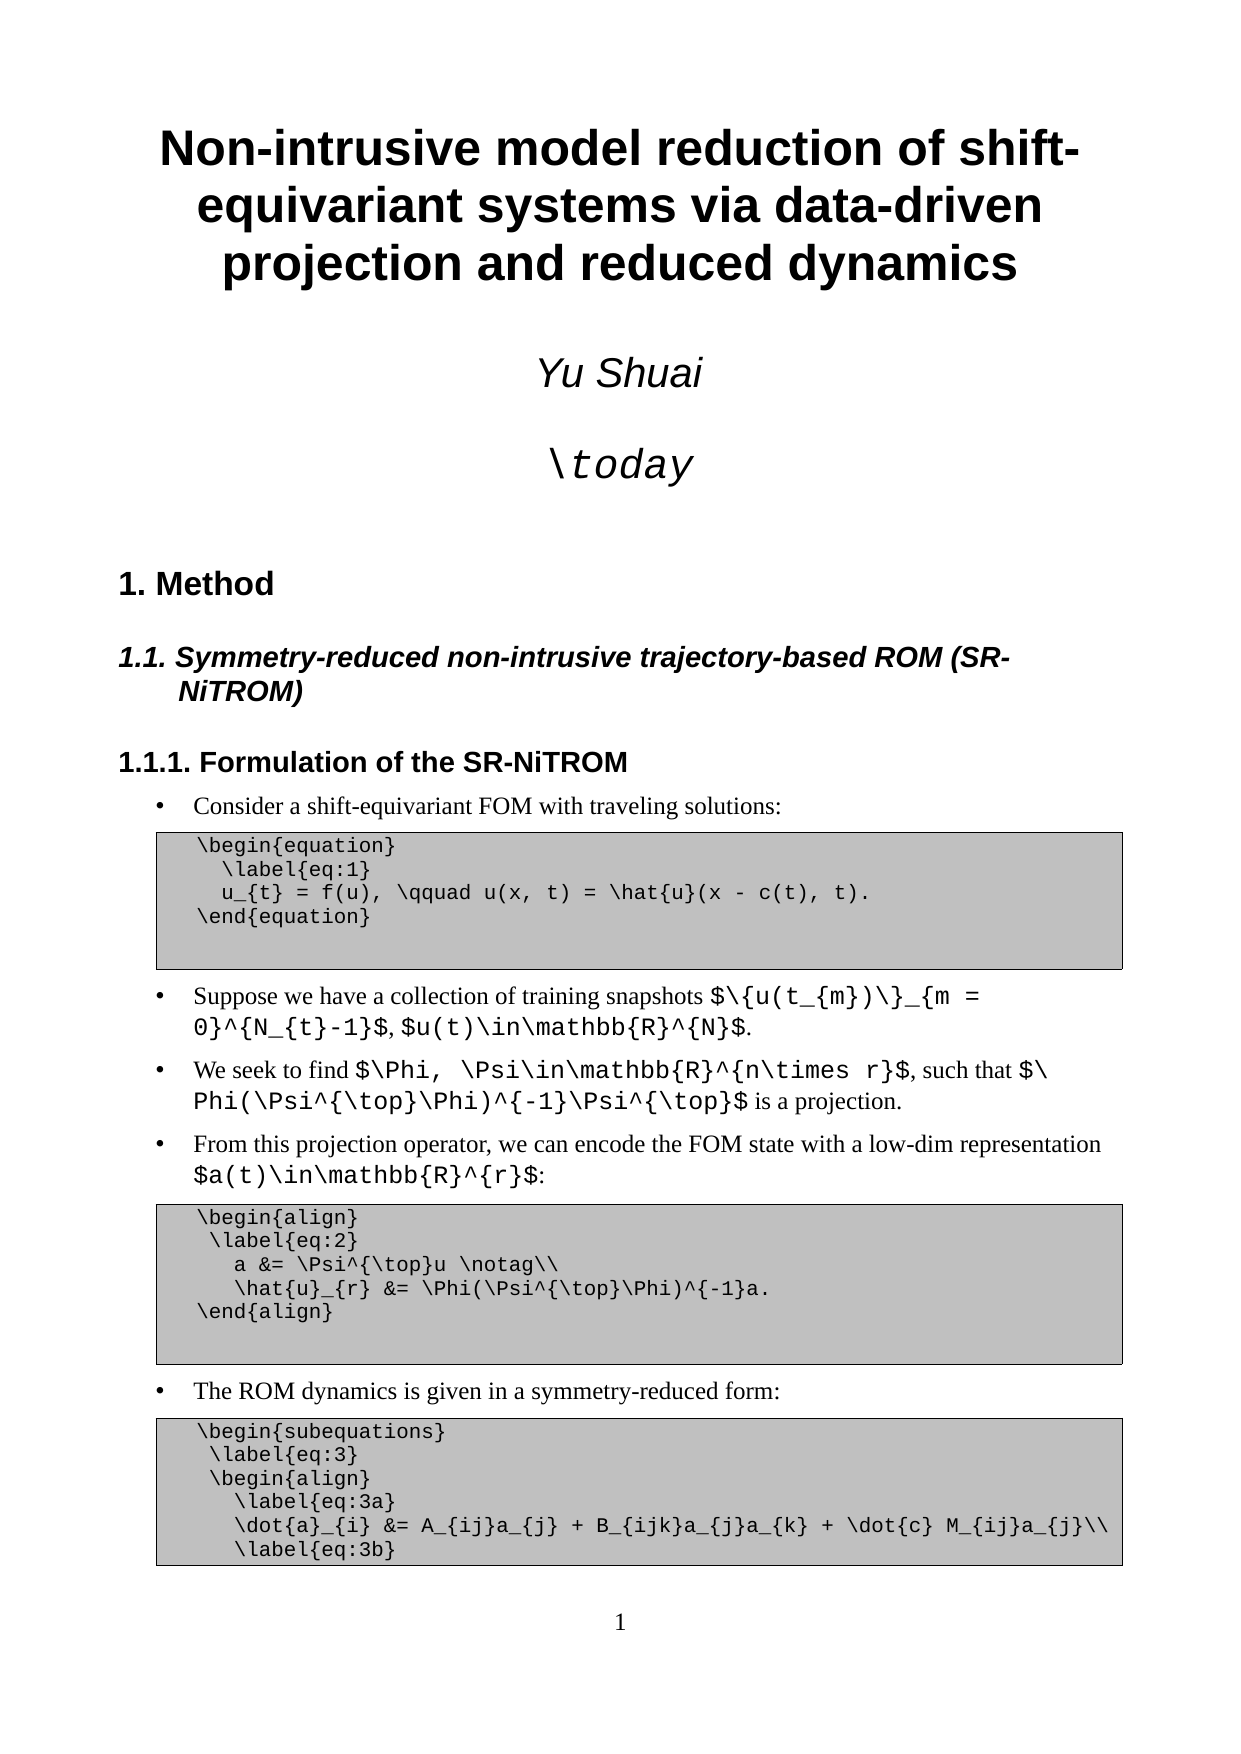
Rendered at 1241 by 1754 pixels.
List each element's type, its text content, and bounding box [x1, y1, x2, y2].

list \end{align} [157, 1298, 1122, 1325]
list We seek to find $\Phi, \Psi\in\mathbb{R}^{n\times r}$, such that $\Phi(\Psi^{\top}\Phi)^{-1}\Psi^{\top}$ is a projection. [156, 1055, 1122, 1117]
list \begin{subequations} [157, 1419, 1122, 1441]
list The ROM dynamics is given in a symmetry-reduced form: [156, 1376, 1122, 1405]
list \begin{align} [157, 1465, 1122, 1488]
list \begin{equation} [157, 833, 1122, 856]
list \label{eq:2} [157, 1227, 1122, 1251]
subtitle \today [118, 444, 1122, 491]
list Suppose we have a collection of training snapshots $\{u(t_{m})\}_{m = 0}^{N_{t}-1}$, $u(t)\in\mathbb{R}^{N}$. [156, 981, 1122, 1043]
list a &= \Psi^{\top}u \notag\\ [157, 1251, 1122, 1274]
subtitle Method [118, 564, 1122, 603]
list Consider a shift-equivariant FOM with traveling solutions: [156, 791, 1122, 819]
list u_{t} = f(u), \qquad u(x, t) = \hat{u}(x - c(t), t). [157, 879, 1122, 903]
list \label{eq:3b} [157, 1536, 1122, 1565]
list \label{eq:3a} [157, 1488, 1122, 1512]
subtitle Formulation of the SR-NiTROM [118, 745, 1122, 778]
subtitle Yu Shuai [118, 348, 1122, 396]
list From this projection operator, we can encode the FOM state with a low-dim representation $a(t)\in\mathbb{R}^{r}$: [156, 1129, 1122, 1191]
title Non-intrusive model reduction of shift-equivariant systems via data-driven projection and reduced dynamics [118, 118, 1122, 291]
list \label{eq:3} [157, 1441, 1122, 1465]
list \hat{u}_{r} &= \Phi(\Psi^{\top}\Phi)^{-1}a. [157, 1274, 1122, 1298]
list \end{equation} [157, 903, 1122, 930]
list \begin{align} [157, 1205, 1122, 1227]
list \label{eq:1} [157, 856, 1122, 879]
subtitle Symmetry-reduced non-intrusive trajectory-based ROM (SR-NiTROM) [118, 640, 1122, 707]
list \dot{a}_{i} &= A_{ij}a_{j} + B_{ijk}a_{j}a_{k} + \dot{c} M_{ij}a_{j}\\ [157, 1512, 1122, 1536]
